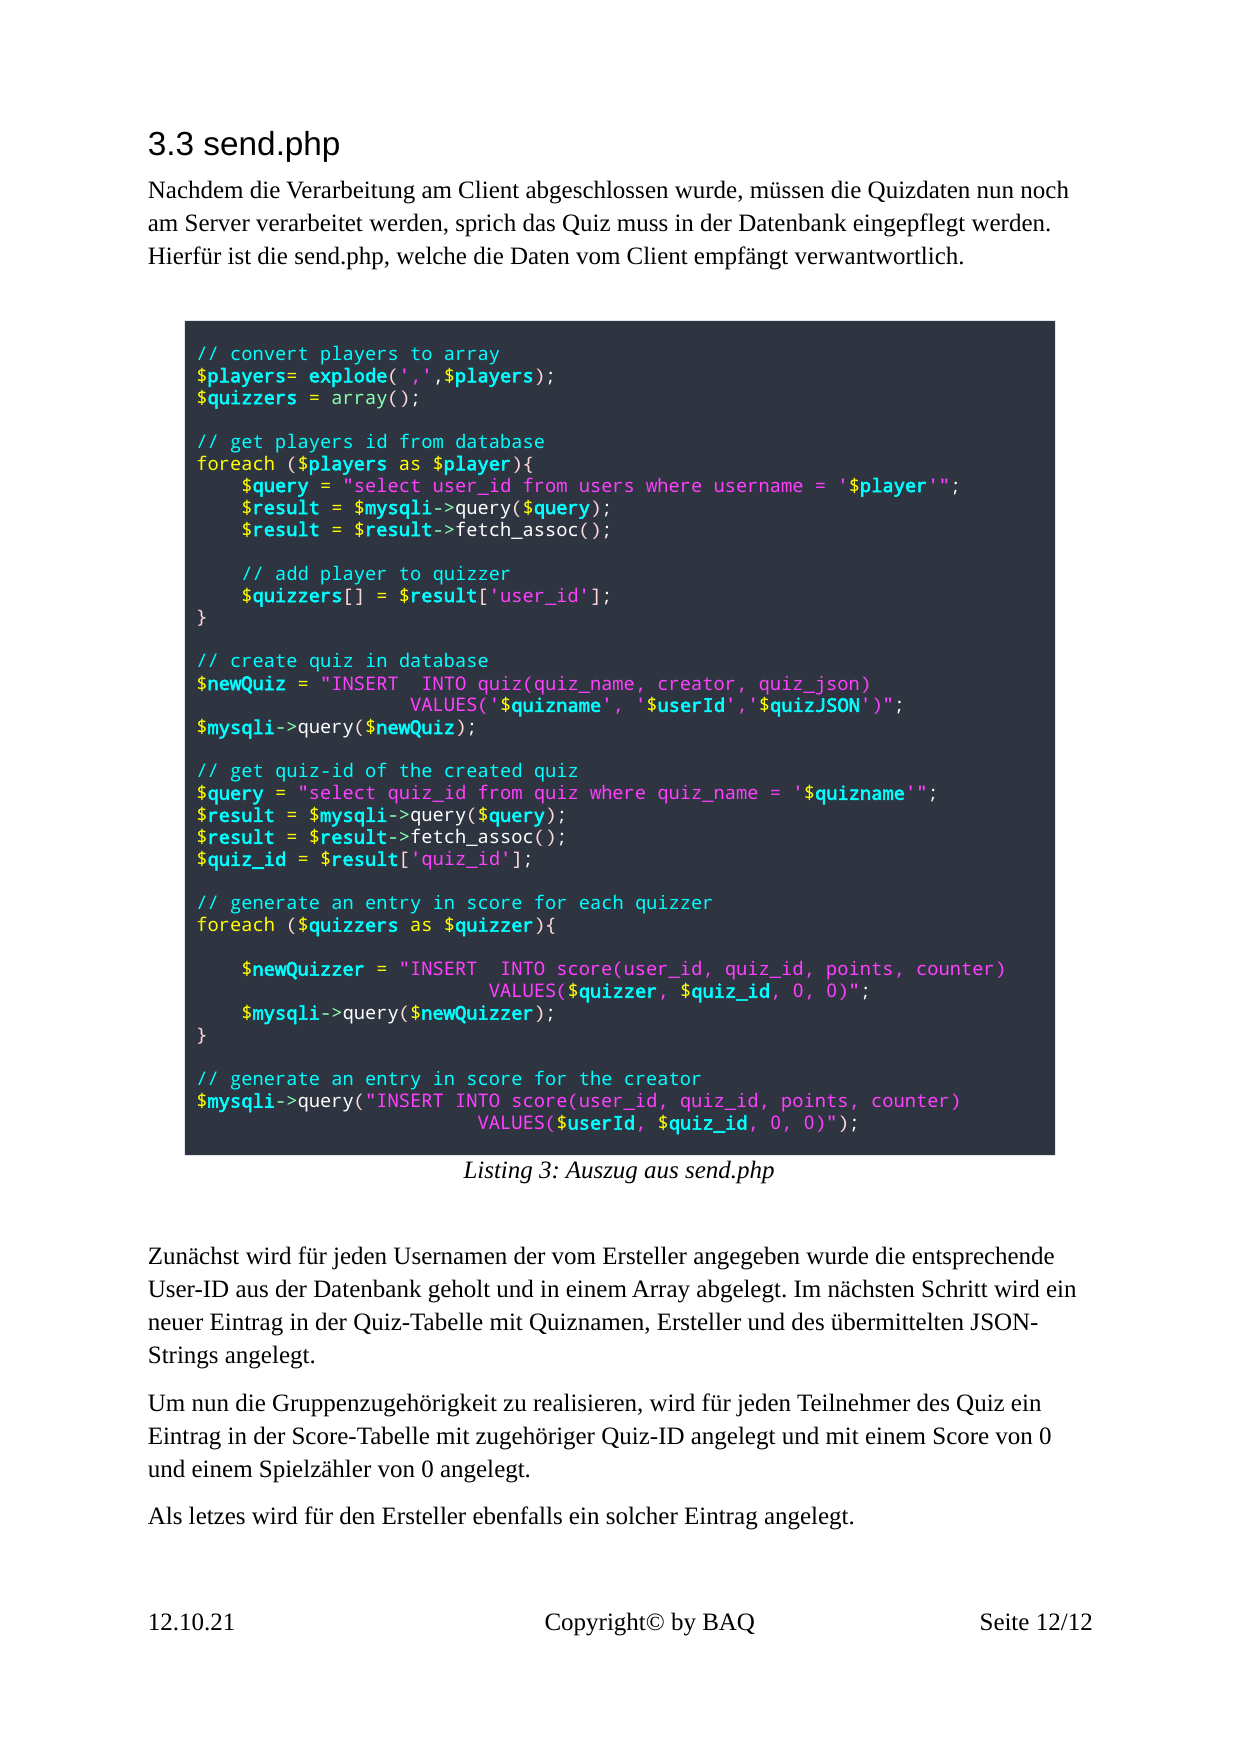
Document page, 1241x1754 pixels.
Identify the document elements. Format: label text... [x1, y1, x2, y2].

text Um nun die Gruppenzugehörigkeit zu realisieren, wird für jeden Teilnehmer des Quiz ein Eintrag in der Score-Tabelle mit zugehöriger Quiz-ID angelegt und mit einem Score von 0 und einem Spielzähler von 0 angelegt. [148, 1388, 1093, 1482]
subtitle 3.3 send.php [148, 124, 1093, 163]
list Listing 3: Auszug aus send.php [193, 1156, 1047, 1184]
text Zunächst wird für jeden Usernamen der vom Ersteller angegeben wurde die entsprechende User-ID aus der Datenbank geholt und in einem Array abgelegt. Im nächsten Schritt wird ein neuer Eintrag in der Quiz-Tabelle mit Quiznamen, Ersteller und des übermittelten JSON-Strings angelegt. [148, 1241, 1093, 1369]
text Als letzes wird für den Ersteller ebenfalls ein solcher Eintrag angelegt. [148, 1501, 1093, 1530]
text Nachdem die Verarbeitung am Client abgeschlossen wurde, müssen die Quizdaten nun noch am Server verarbeitet werden, sprich das Quiz muss in der Datenbank eingepflegt werden. Hierfür ist die send.php, welche die Daten vom Client empfängt verwantwortlich. [148, 175, 1093, 270]
